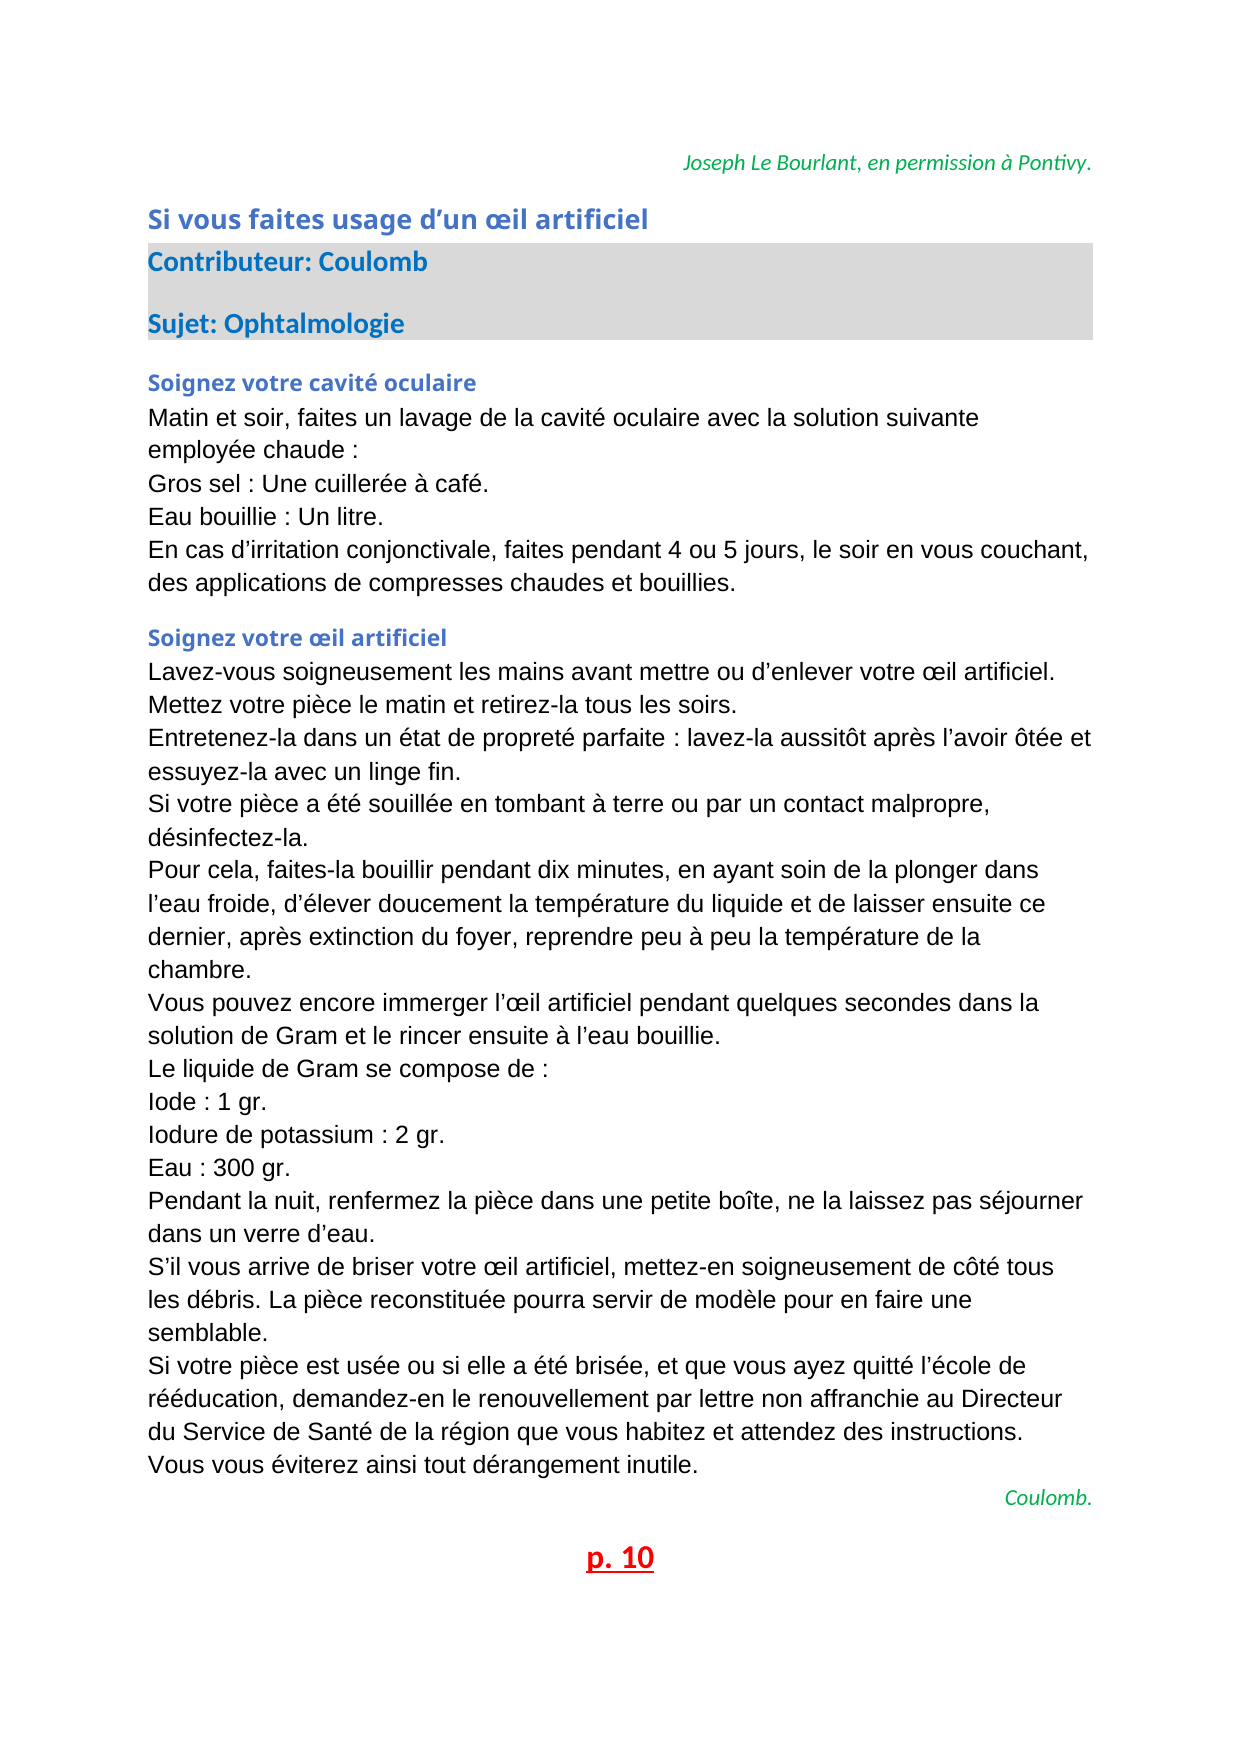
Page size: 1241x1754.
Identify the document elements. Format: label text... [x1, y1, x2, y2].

text Si votre pièce a été souillée en tombant à terre ou par un contact malpropre, désinfectez-la. [148, 789, 1093, 851]
text Si votre pièce est usée ou si elle a été brisée, et que vous ayez quitté l’école de rééducation, demandez-en le renouvellement par lettre non affranchie au Directeur du Service de Santé de la région que vous habitez et attendez des instructions. [148, 1351, 1093, 1446]
text Coulomb. [148, 1483, 1093, 1511]
text Joseph Le Bourlant, en permission à Pontivy. [148, 148, 1093, 176]
subtitle Si vous faites usage d’un œil artificiel [148, 201, 1093, 237]
text Mettez votre pièce le matin et retirez-la tous les soirs. [148, 690, 1093, 719]
subtitle Soignez votre œil artificiel [148, 621, 1093, 653]
text Iode : 1 gr. [148, 1087, 1093, 1115]
text Eau bouillie : Un litre. [148, 502, 1093, 530]
text Vous vous éviterez ainsi tout dérangement inutile. [148, 1450, 1093, 1479]
text Eau : 300 gr. [148, 1153, 1093, 1181]
text Iodure de potassium : 2 gr. [148, 1120, 1093, 1148]
text Contributeur: Coulomb [148, 243, 1093, 279]
text Matin et soir, faites un lavage de la cavité oculaire avec la solution suivante employée chaude : [148, 402, 1093, 464]
text Lavez-vous soigneusement les mains avant mettre ou d’enlever votre œil artificiel. [148, 657, 1093, 686]
text Pour cela, faites-la bouillir pendant dix minutes, en ayant soin de la plonger dans l’eau froide, d’élever doucement la température du liquide et de laisser ensuite ce dernier, après extinction du foyer, reprendre peu à peu la température de la chambre. [148, 856, 1093, 983]
subtitle Soignez votre cavité oculaire [148, 367, 1093, 398]
text Sujet: Ophtalmologie [148, 305, 1093, 340]
text S’il vous arrive de briser votre œil artificiel, mettez-en soigneusement de côté tous les débris. La pièce reconstituée pourra servir de modèle pour en faire une semblable. [148, 1252, 1093, 1347]
text p. 10 [148, 1536, 1093, 1577]
text Pendant la nuit, renfermez la pièce dans une petite boîte, ne la laissez pas séjourner dans un verre d’eau. [148, 1186, 1093, 1247]
text Vous pouvez encore immerger l’œil artificiel pendant quelques secondes dans la solution de Gram et le rincer ensuite à l’eau bouillie. [148, 988, 1093, 1049]
text Entretenez-la dans un état de propreté parfaite : lavez-la aussitôt après l’avoir ôtée et essuyez-la avec un linge fin. [148, 723, 1093, 785]
text Gros sel : Une cuillerée à café. [148, 468, 1093, 497]
text En cas d’irritation conjonctivale, faites pendant 4 ou 5 jours, le soir en vous couchant, des applications de compresses chaudes et bouillies. [148, 534, 1093, 596]
text Le liquide de Gram se compose de : [148, 1054, 1093, 1082]
